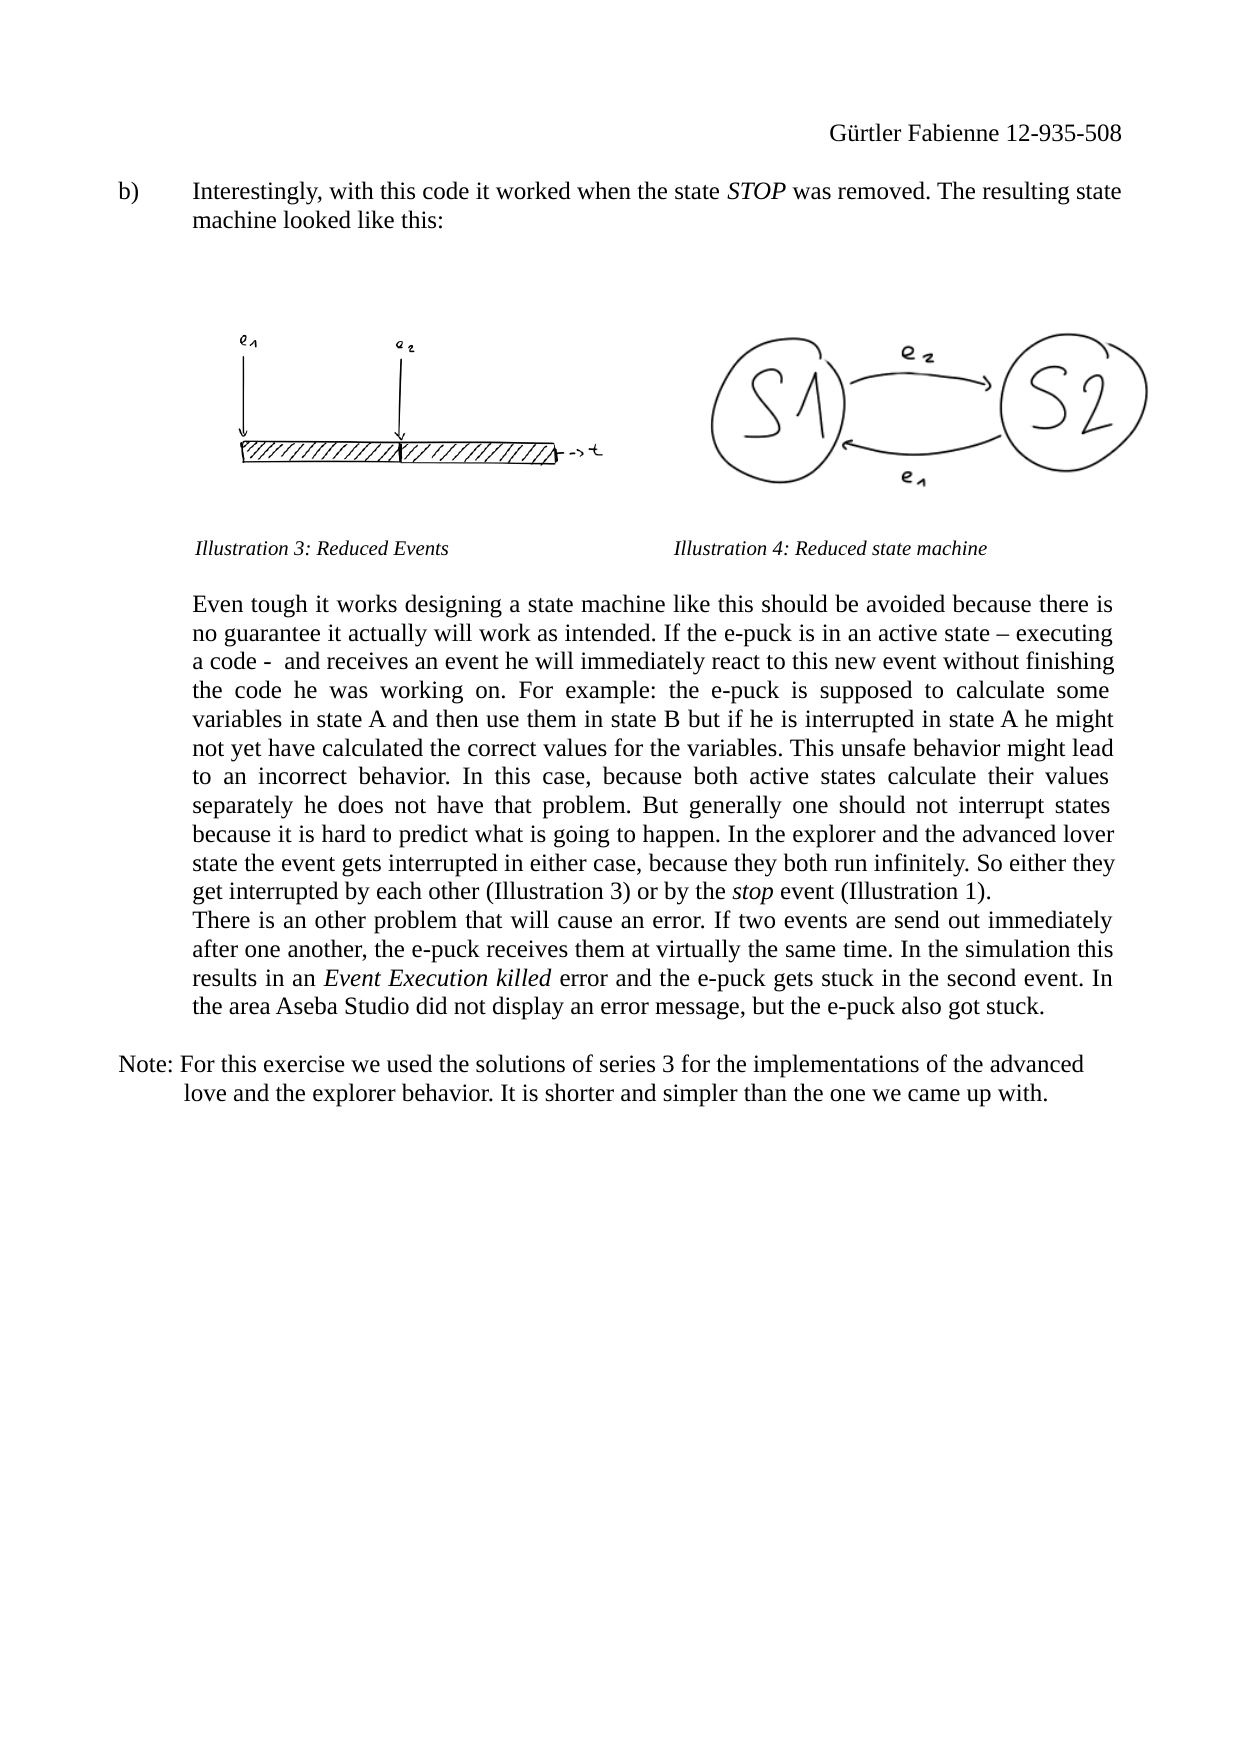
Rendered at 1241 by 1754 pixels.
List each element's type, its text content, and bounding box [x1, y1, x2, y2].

text Illustration 3: Reduced Events [195, 536, 673, 560]
text There is an other problem that will cause an error. If two events are send out immediately after one another, the e-puck receives them at virtually the same time. In the simulation this results in an Event Execution killed error and the e-puck gets stuck in the second event. In the area Aseba Studio did not display an error message, but the e-puck also got stuck. [118, 905, 1122, 1020]
text Illustration 4: Reduced state machine [673, 536, 1187, 560]
text Note: For this exercise we used the solutions of series 3 for the implementations of the advanced love and the explorer behavior. It is shorter and simpler than the one we came up with. [118, 1049, 1122, 1106]
text b) Interestingly, with this code it worked when the state STOP was removed. The resulting state machine looked like this: [118, 176, 1122, 234]
text Even tough it works designing a state machine like this should be avoided because there is no guarantee it actually will work as intended. If the e-puck is in an active state – executing a code - and receives an event he will immediately react to this new event without finishing the code he was working on. For example: the e-puck is supposed to calculate some variables in state A and then use them in state B but if he is interrupted in state A he might not yet have calculated the correct values for the variables. This unsafe behavior might lead to an incorrect behavior. In this case, because both active states calculate their values separately he does not have that problem. But generally one should not interrupt states because it is hard to predict what is going to happen. In the explorer and the advanced lover state the event gets interrupted in either case, because they both run infinitely. So either they get interrupted by each other (Illustration 3) or by the stop event (Illustration 1). [118, 589, 1122, 905]
picture [194, 275, 1187, 536]
